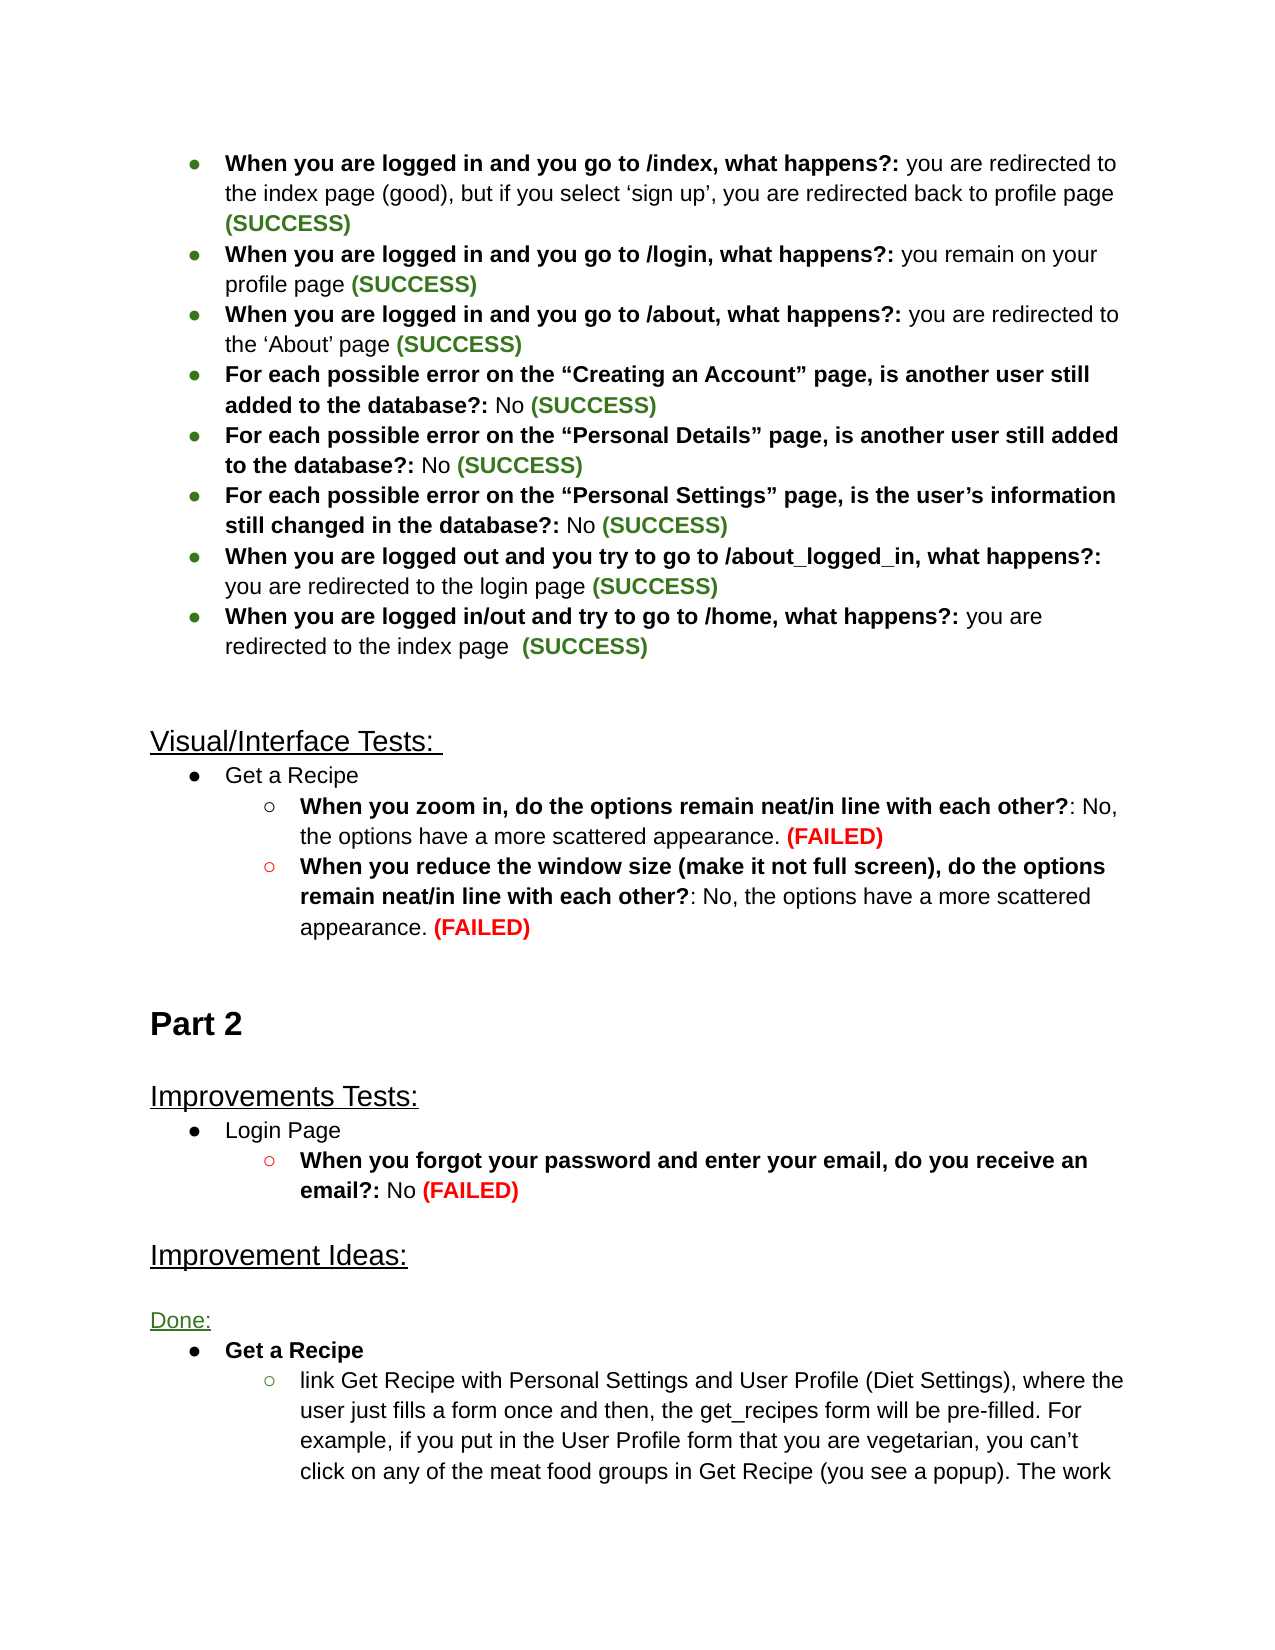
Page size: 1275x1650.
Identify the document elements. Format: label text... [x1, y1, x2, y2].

list For each possible error on the “Creating an Account” page, is another user still added to the database?: No (SUCCESS) [187, 361, 1125, 418]
text Visual/Interface Tests: [150, 724, 1125, 757]
text Part 2 [150, 1004, 1125, 1043]
list For each possible error on the “Personal Settings” page, is the user’s information still changed in the database?: No (SUCCESS) [187, 482, 1125, 539]
list When you are logged out and you try to go to /about_logged_in, what happens?: you are redirected to the login page (SUCCESS) [187, 543, 1125, 599]
text Done: [150, 1307, 1125, 1333]
list When you zoom in, do the options remain neat/in line with each other?: No, the options have a more scattered appearance. (FAILED) [262, 793, 1125, 849]
list Login Page [187, 1117, 1125, 1143]
list When you are logged in/out and try to go to /home, what happens?: you are redirected to the index page (SUCCESS) [187, 603, 1125, 660]
list When you reduce the window size (make it not full screen), do the options remain neat/in line with each other?: No, the options have a more scattered appearance. (FAILED) [262, 853, 1125, 940]
list When you forgot your password and enter your email, do you receive an email?: No (FAILED) [262, 1147, 1125, 1204]
list link Get Recipe with Personal Settings and User Profile (Diet Settings), where the user just fills a form once and then, the get_recipes form will be pre-filled. For example, if you put in the User Profile form that you are vegetarian, you can’t click on any of the meat food groups in Get Recipe (you see a popup). The work [262, 1367, 1125, 1484]
text Improvement Ideas: [150, 1238, 1125, 1271]
list For each possible error on the “Personal Details” page, is another user still added to the database?: No (SUCCESS) [187, 422, 1125, 478]
list When you are logged in and you go to /login, what happens?: you remain on your profile page (SUCCESS) [187, 241, 1125, 297]
list When you are logged in and you go to /index, what happens?: you are redirected to the index page (good), but if you select ‘sign up’, you are redirected back to profile page (SUCCESS) [187, 150, 1125, 237]
list Get a Recipe [187, 1337, 1125, 1363]
list Get a Recipe [187, 762, 1125, 789]
text Improvements Tests: [150, 1078, 1125, 1112]
list When you are logged in and you go to /about, what happens?: you are redirected to the ‘About’ page (SUCCESS) [187, 301, 1125, 358]
